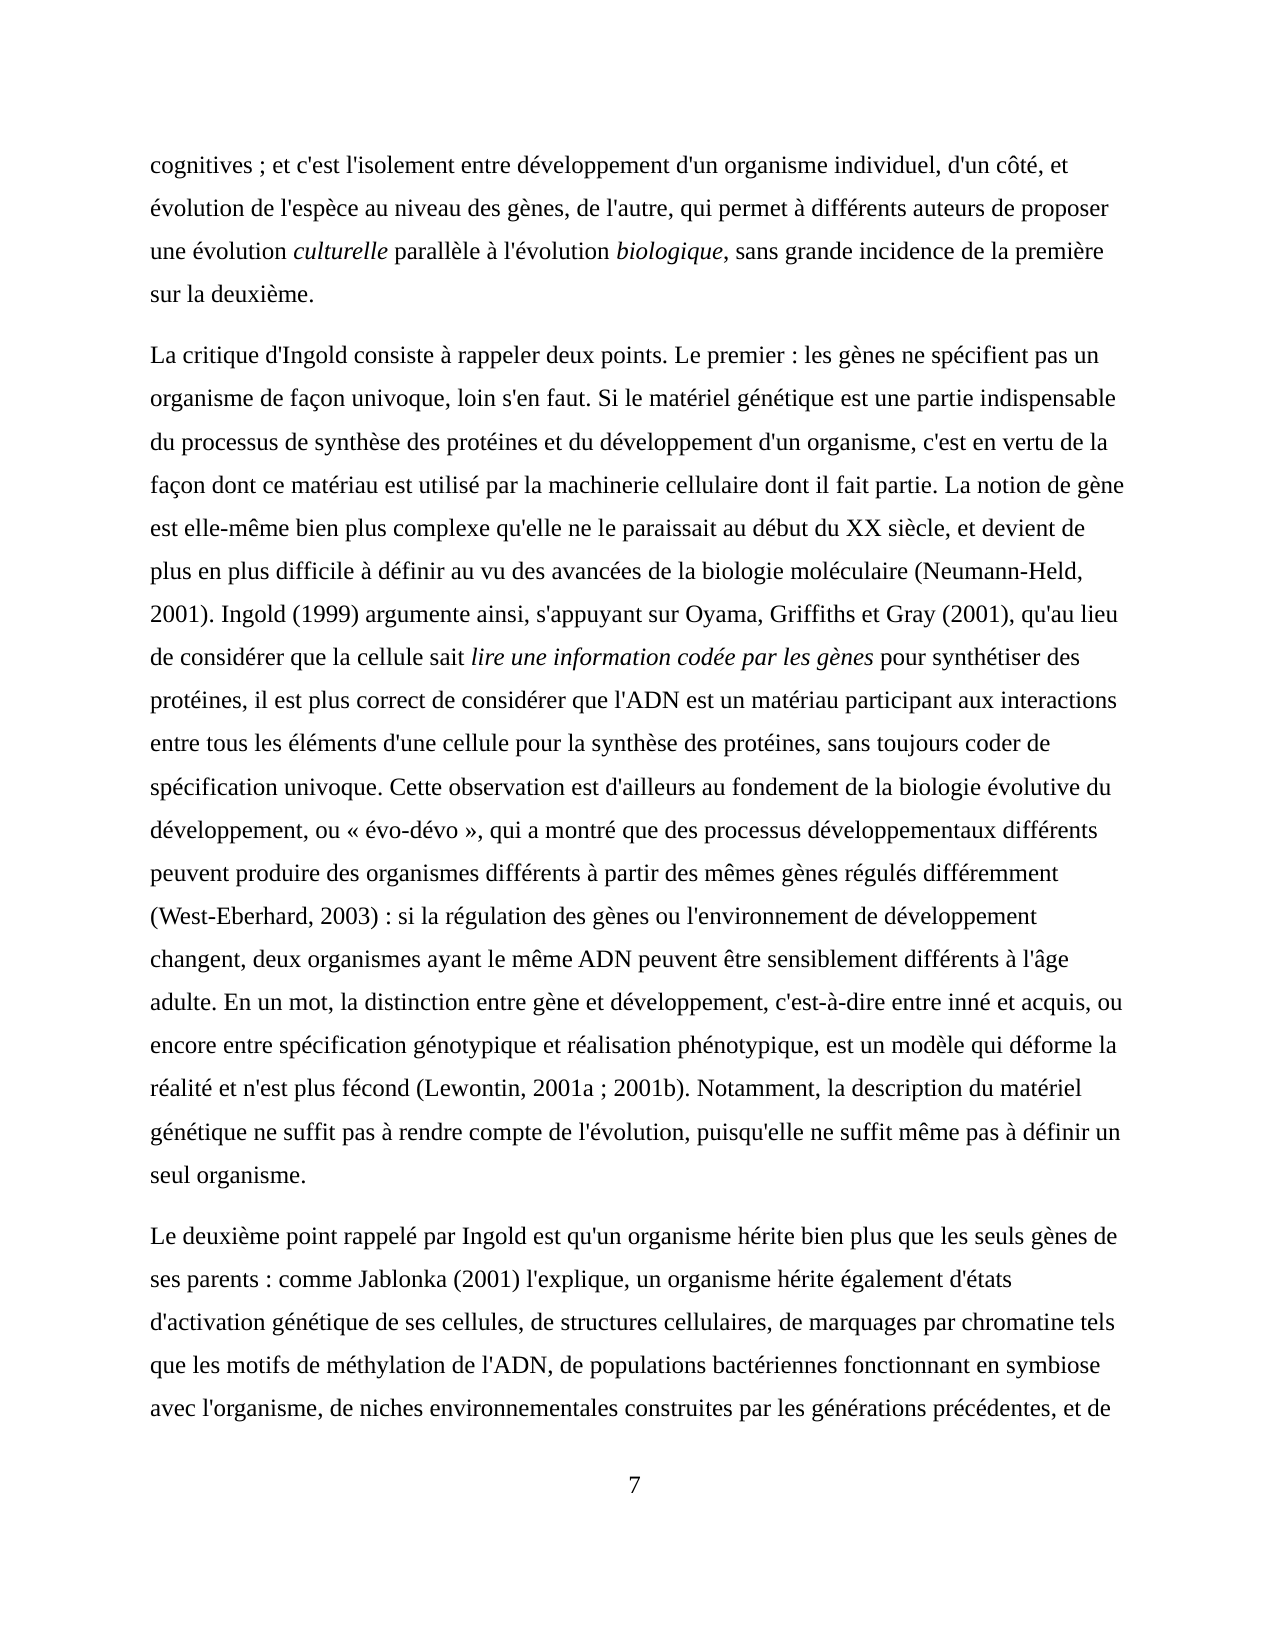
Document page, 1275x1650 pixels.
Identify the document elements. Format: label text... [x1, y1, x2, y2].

text cognitives ; et c'est l'isolement entre développement d'un organisme individuel, d'un côté, et évolution de l'espèce au niveau des gènes, de l'autre, qui permet à différents auteurs de proposer une évolution culturelle parallèle à l'évolution biologique, sans grande incidence de la première sur la deuxième. [150, 150, 1125, 308]
text Le deuxième point rappelé par Ingold est qu'un organisme hérite bien plus que les seuls gènes de ses parents : comme Jablonka (2001) l'explique, un organisme hérite également d'états d'activation génétique de ses cellules, de structures cellulaires, de marquages par chromatine tels que les motifs de méthylation de l'ADN, de populations bactériennes fonctionnant en symbiose avec l'organisme, de niches environnementales construites par les générations précédentes, et de [150, 1221, 1125, 1422]
text La critique d'Ingold consiste à rappeler deux points. Le premier : les gènes ne spécifient pas un organisme de façon univoque, loin s'en faut. Si le matériel génétique est une partie indispensable du processus de synthèse des protéines et du développement d'un organisme, c'est en vertu de la façon dont ce matériau est utilisé par la machinerie cellulaire dont il fait partie. La notion de gène est elle-même bien plus complexe qu'elle ne le paraissait au début du XX siècle, et devient de plus en plus difficile à définir au vu des avancées de la biologie moléculaire (Neumann-Held, 2001). Ingold (1999) argumente ainsi, s'appuyant sur Oyama, Griffiths et Gray (2001), qu'au lieu de considérer que la cellule sait lire une information codée par les gènes pour synthétiser des protéines, il est plus correct de considérer que l'ADN est un matériau participant aux interactions entre tous les éléments d'une cellule pour la synthèse des protéines, sans toujours coder de spécification univoque. Cette observation est d'ailleurs au fondement de la biologie évolutive du développement, ou « évo-dévo », qui a montré que des processus développementaux différents peuvent produire des organismes différents à partir des mêmes gènes régulés différemment (West-Eberhard, 2003) : si la régulation des gènes ou l'environnement de développement changent, deux organismes ayant le même ADN peuvent être sensiblement différents à l'âge adulte. En un mot, la distinction entre gène et développement, c'est-à-dire entre inné et acquis, ou encore entre spécification génotypique et réalisation phénotypique, est un modèle qui déforme la réalité et n'est plus fécond (Lewontin, 2001a ; 2001b). Notamment, la description du matériel génétique ne suffit pas à rendre compte de l'évolution, puisqu'elle ne suffit même pas à définir un seul organisme. [150, 340, 1125, 1188]
